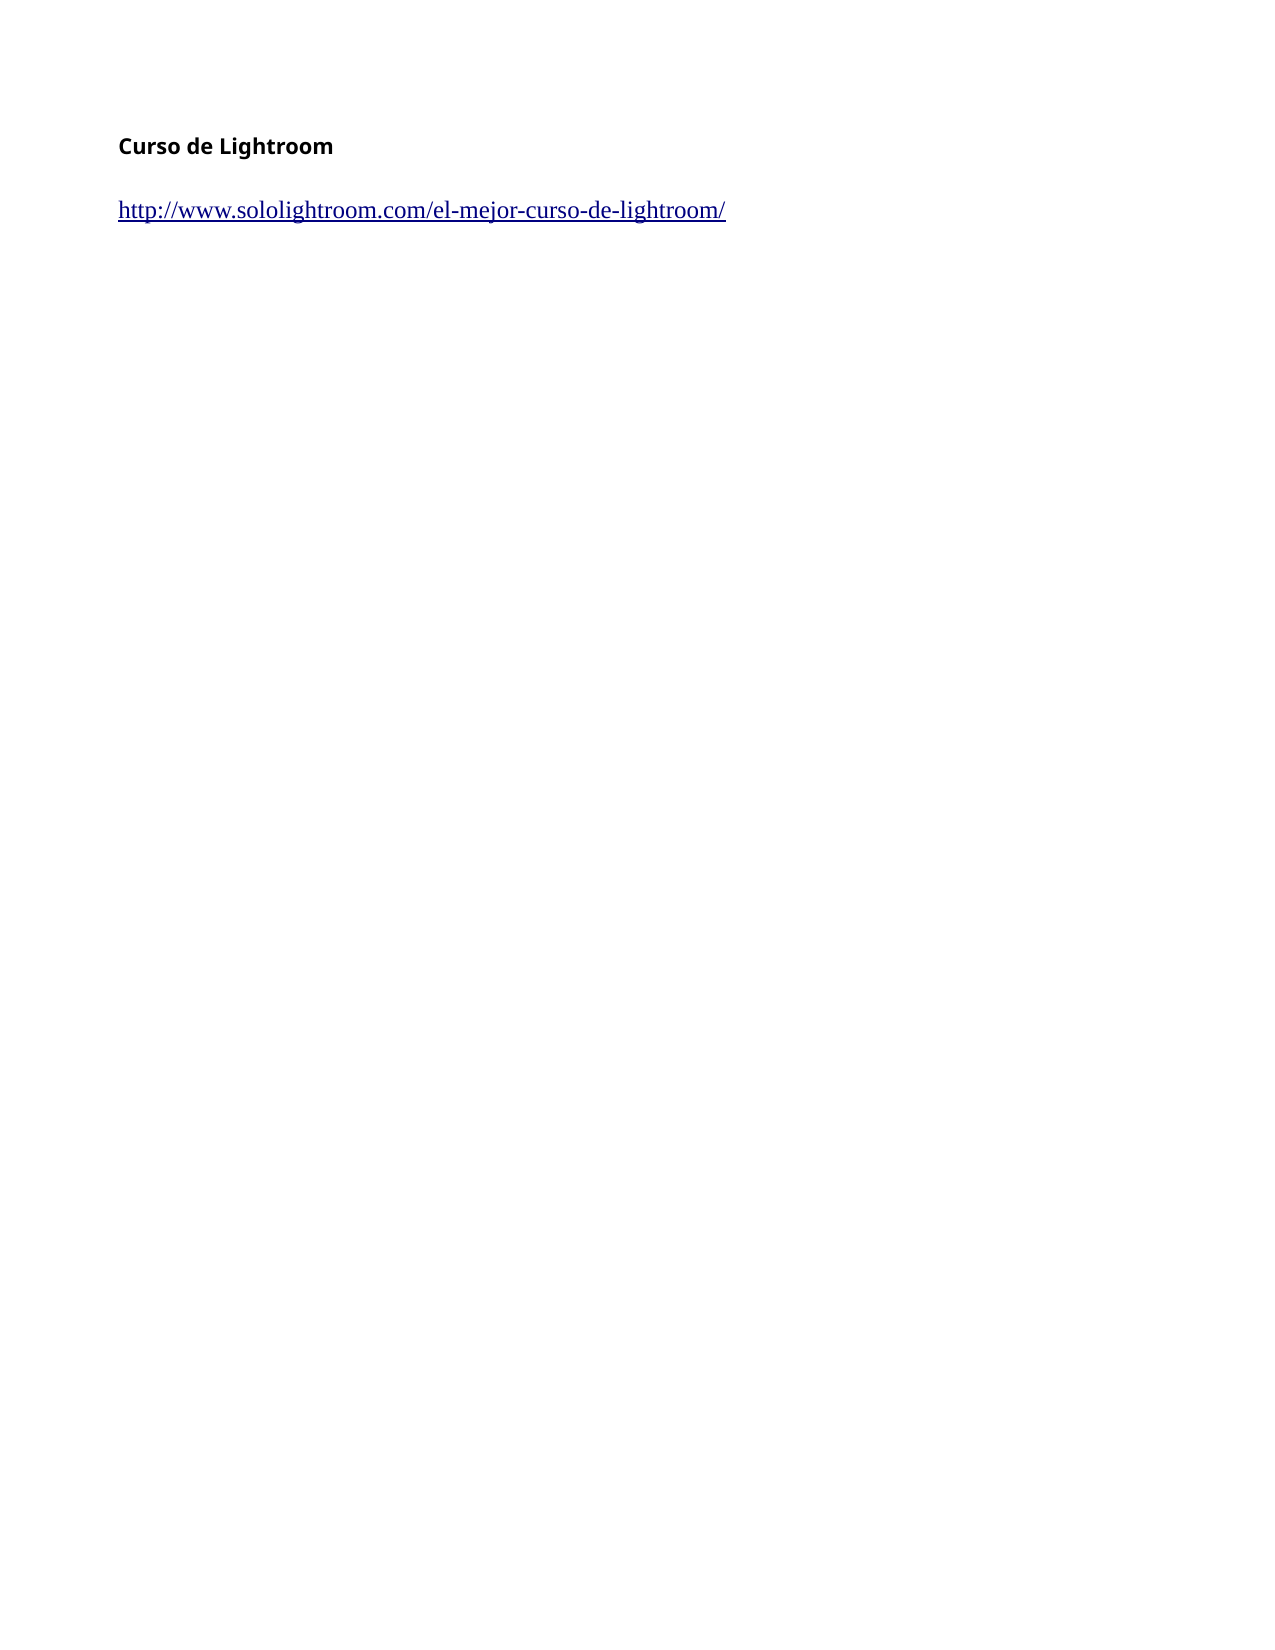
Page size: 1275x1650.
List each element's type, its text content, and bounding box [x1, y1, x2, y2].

subtitle Curso de Lightroom [118, 131, 1157, 160]
text http://www.sololightroom.com/el-mejor-curso-de-lightroom/ [118, 195, 1157, 224]
